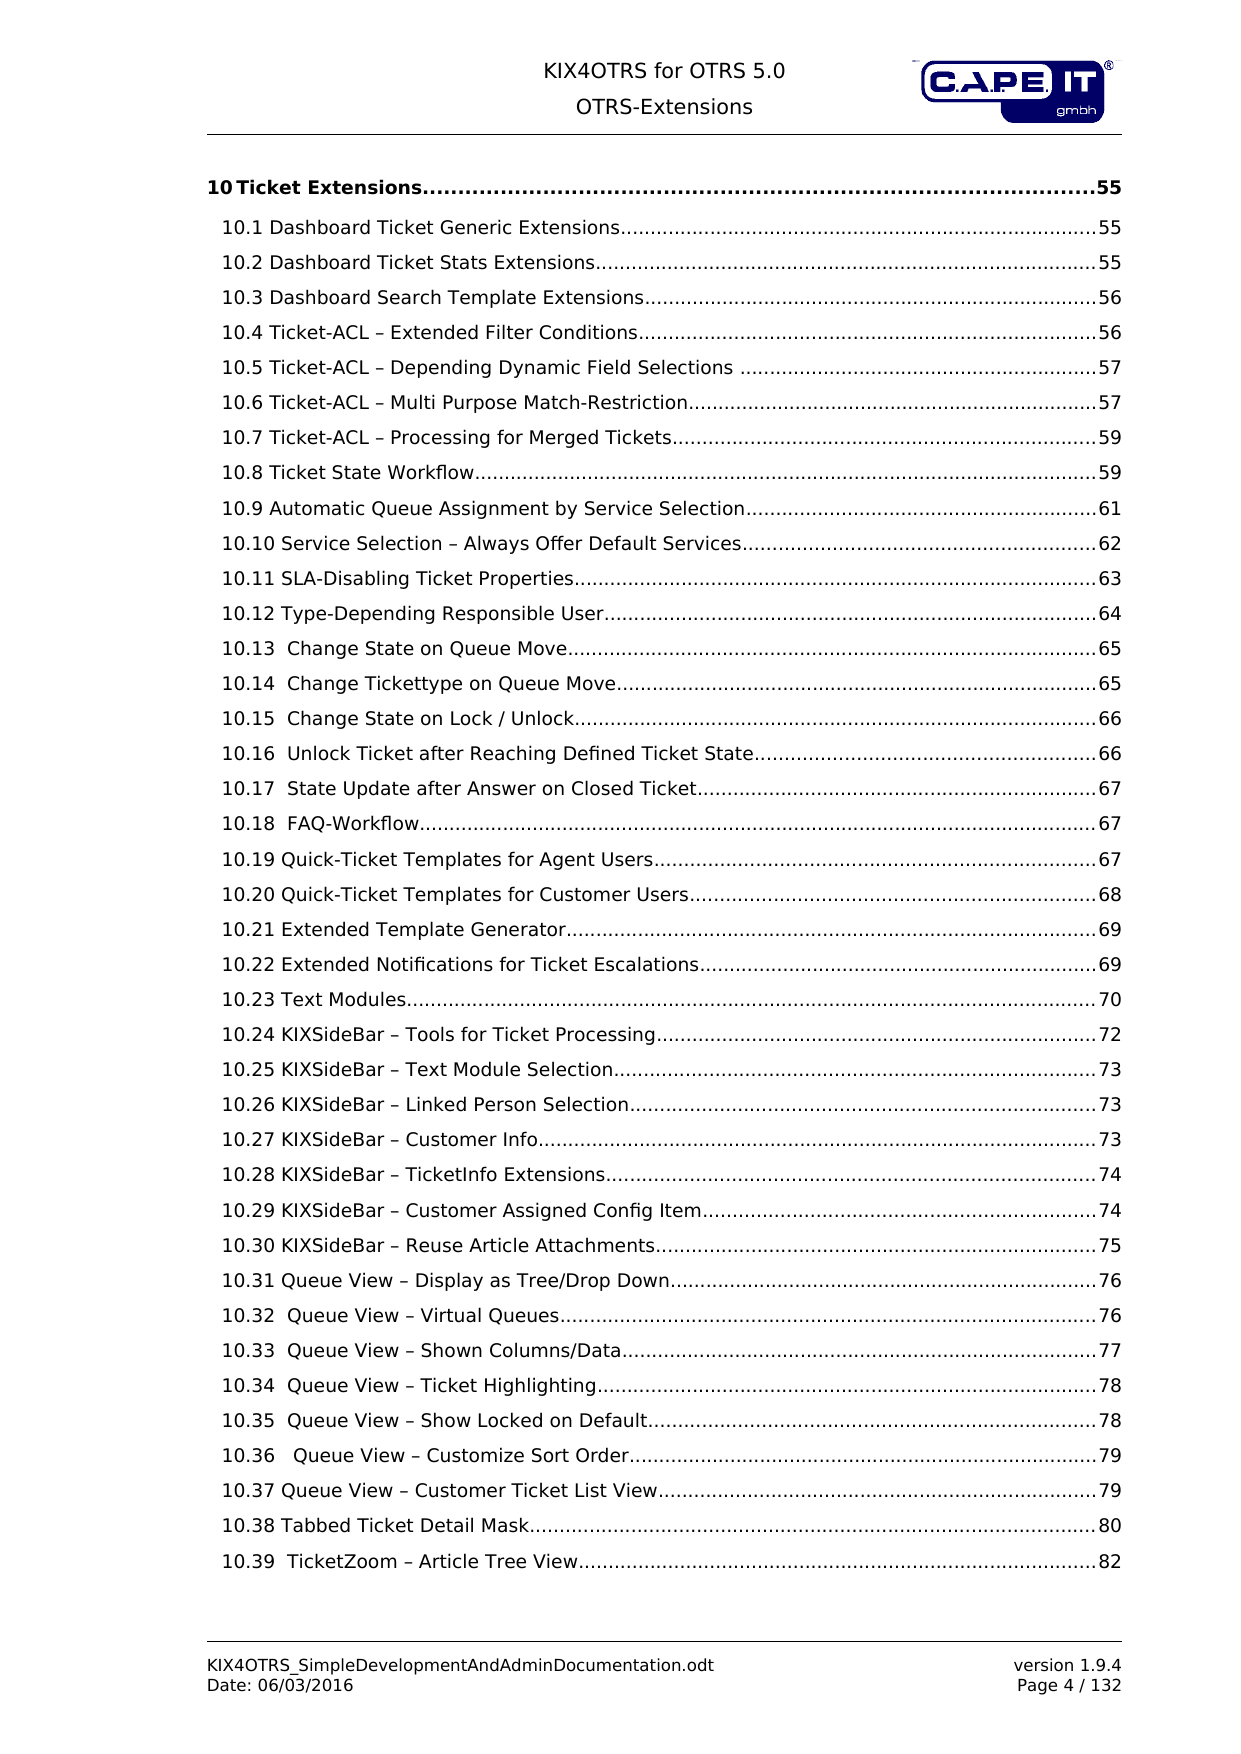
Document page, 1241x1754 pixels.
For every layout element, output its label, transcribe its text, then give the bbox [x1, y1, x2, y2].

text 10.7 Ticket-ACL – Processing for Merged Tickets 59 [207, 421, 1122, 451]
text 10.16 Unlock Ticket after Reaching Defined Ticket State 66 [207, 737, 1122, 766]
text 10.15 Change State on Lock / Unlock 66 [207, 702, 1122, 731]
text 10.13 Change State on Queue Move 65 [207, 632, 1122, 661]
text 10.12 Type-Depending Responsible User 64 [207, 597, 1122, 626]
text 10.34 Queue View – Ticket Highlighting 78 [207, 1369, 1122, 1398]
text 10.14 Change Tickettype on Queue Move 65 [207, 667, 1122, 696]
text 10.38 Tabbed Ticket Detail Mask 80 [207, 1509, 1122, 1539]
text 10.30 KIXSideBar – Reuse Article Attachments 75 [207, 1229, 1122, 1258]
text 10.19 Quick-Ticket Templates for Agent Users 67 [207, 843, 1122, 872]
text 10.36 Queue View – Customize Sort Order 79 [207, 1439, 1122, 1468]
text 10.25 KIXSideBar – Text Module Selection 73 [207, 1053, 1122, 1082]
text 10.8 Ticket State Workflow 59 [207, 456, 1122, 486]
text 10.2 Dashboard Ticket Stats Extensions 55 [207, 246, 1122, 275]
text 10.26 KIXSideBar – Linked Person Selection 73 [207, 1088, 1122, 1117]
text 10.33 Queue View – Shown Columns/Data 77 [207, 1334, 1122, 1363]
text 10.1 Dashboard Ticket Generic Extensions 55 [207, 211, 1122, 240]
text 10.4 Ticket-ACL – Extended Filter Conditions 56 [207, 316, 1122, 345]
text 10.23 Text Modules 70 [207, 983, 1122, 1012]
text 10.29 KIXSideBar – Customer Assigned Config Item 74 [207, 1194, 1122, 1223]
text 10.21 Extended Template Generator 69 [207, 913, 1122, 942]
text 10.32 Queue View – Virtual Queues 76 [207, 1299, 1122, 1328]
text 10.37 Queue View – Customer Ticket List View 79 [207, 1474, 1122, 1504]
text 10.9 Automatic Queue Assignment by Service Selection 61 [207, 492, 1122, 521]
text 10.17 State Update after Answer on Closed Ticket 67 [207, 772, 1122, 802]
text 10.10 Service Selection – Always Offer Default Services 62 [207, 527, 1122, 556]
text 10.5 Ticket-ACL – Depending Dynamic Field Selections 57 [207, 351, 1122, 380]
text 10.18 FAQ-Workflow 67 [207, 807, 1122, 837]
text 10.39 TicketZoom – Article Tree View 82 [207, 1545, 1122, 1574]
text 10.31 Queue View – Display as Tree/Drop Down 76 [207, 1264, 1122, 1293]
text 10.24 KIXSideBar – Tools for Ticket Processing 72 [207, 1018, 1122, 1047]
text 10.28 KIXSideBar – TicketInfo Extensions 74 [207, 1158, 1122, 1188]
text 10.20 Quick-Ticket Templates for Customer Users 68 [207, 878, 1122, 907]
text 10.3 Dashboard Search Template Extensions 56 [207, 281, 1122, 310]
text 10 Ticket Extensions 55 [207, 177, 1122, 199]
text 10.6 Ticket-ACL – Multi Purpose Match-Restriction 57 [207, 386, 1122, 415]
picture [921, 60, 1114, 123]
text 10.22 Extended Notifications for Ticket Escalations 69 [207, 948, 1122, 977]
text 10.27 KIXSideBar – Customer Info 73 [207, 1123, 1122, 1153]
text 10.35 Queue View – Show Locked on Default 78 [207, 1404, 1122, 1433]
text 10.11 SLA-Disabling Ticket Properties 63 [207, 562, 1122, 591]
